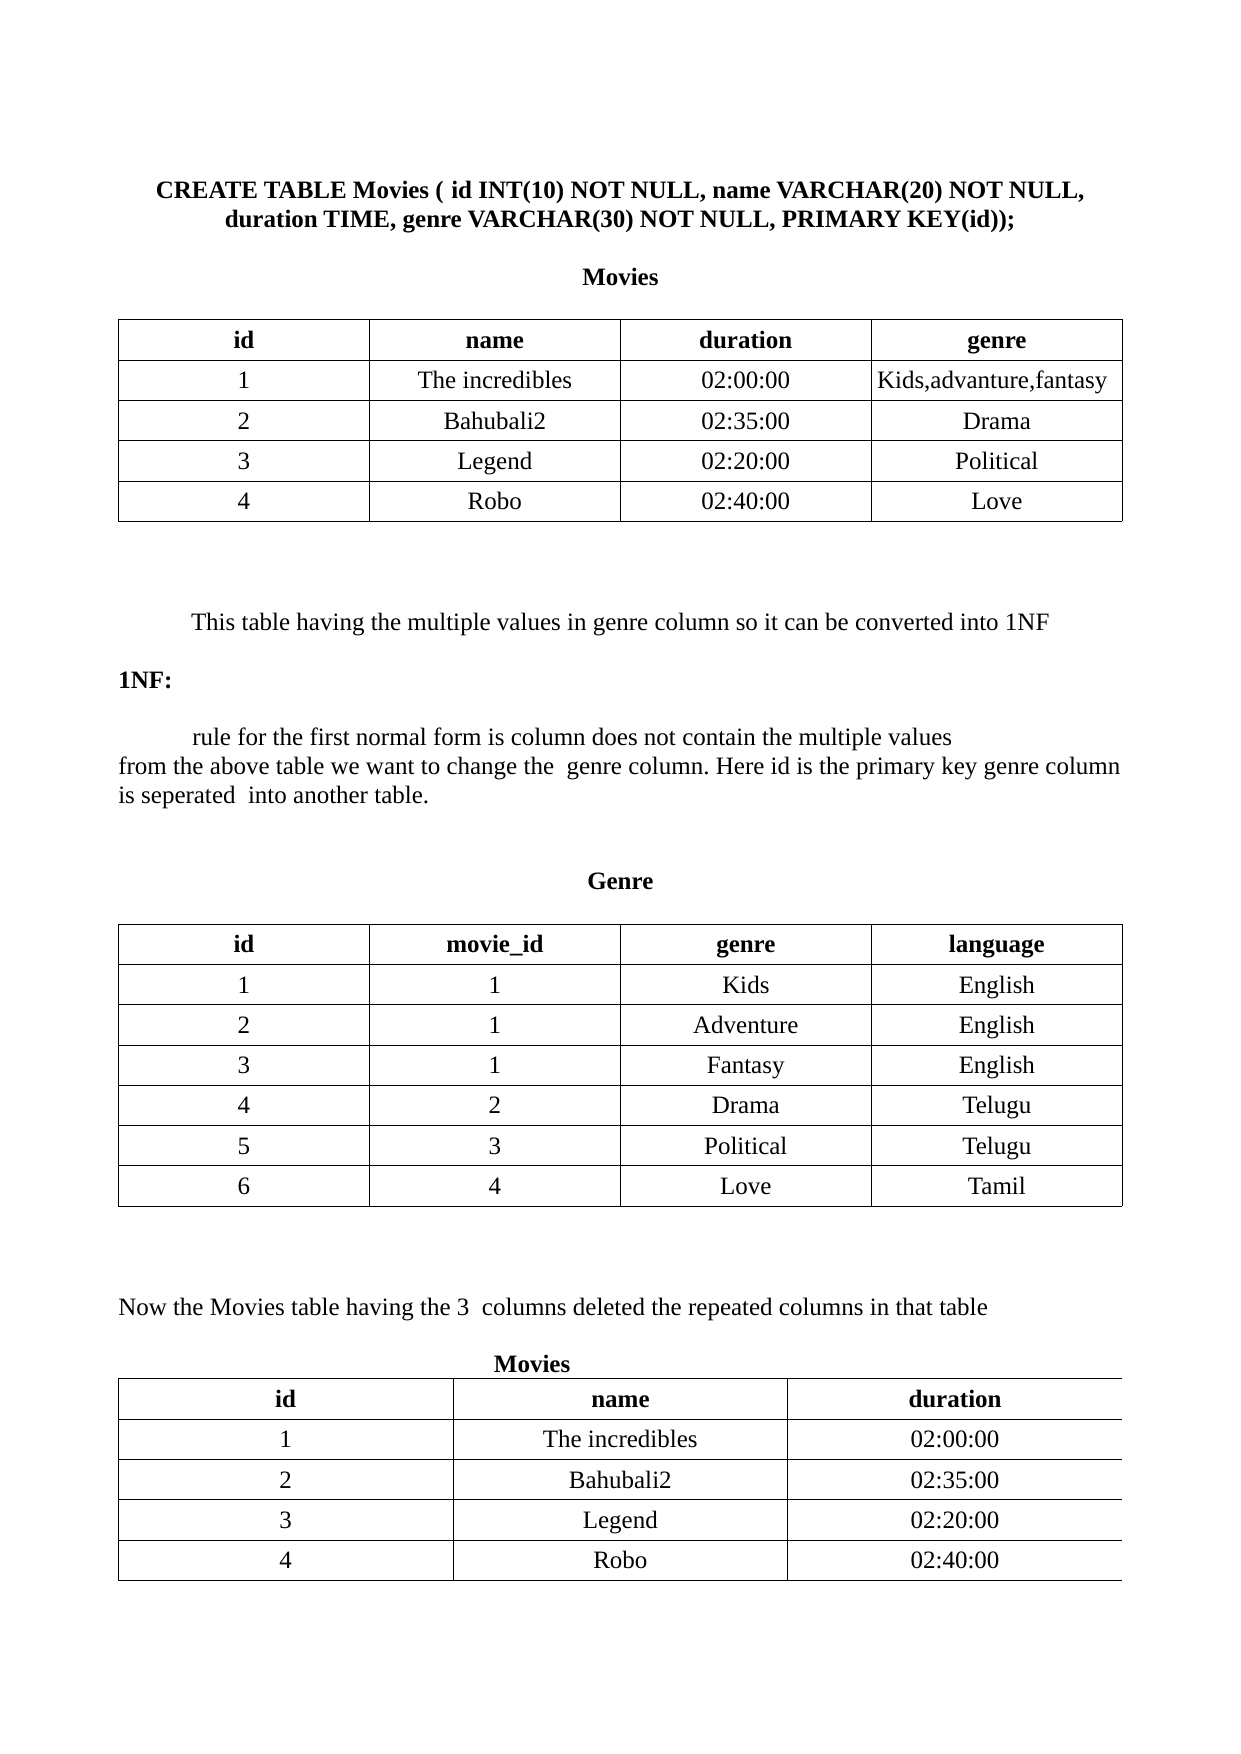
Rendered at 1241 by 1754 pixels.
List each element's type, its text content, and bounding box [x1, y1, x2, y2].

table_cell Love [621, 1166, 871, 1206]
table_cell 02:35:00 [788, 1460, 1122, 1499]
table_cell 1 [119, 361, 369, 400]
table_cell 3 [119, 1500, 453, 1539]
table_cell 2 [119, 401, 369, 440]
table_cell 02:40:00 [621, 482, 871, 521]
table_cell 02:00:00 [788, 1420, 1122, 1459]
table_cell Love [872, 482, 1122, 521]
table_cell 4 [119, 482, 369, 521]
table_cell 1 [370, 1005, 620, 1044]
table_cell 1 [119, 1420, 453, 1459]
text from the above table we want to change the genre column. Here id is the primary key genre column is seperated into another table. [118, 751, 1122, 808]
text Movies [118, 1349, 1122, 1378]
table_cell Telugu [872, 1126, 1122, 1165]
table_cell 1 [119, 965, 369, 1004]
text Now the Movies table having the 3 columns deleted the repeated columns in that table [118, 1292, 1122, 1321]
table_cell Telugu [872, 1086, 1122, 1125]
table_cell 3 [119, 441, 369, 481]
table_cell 02:20:00 [788, 1500, 1122, 1539]
table_header name [454, 1379, 787, 1419]
table_cell English [872, 1005, 1122, 1044]
table_cell 2 [370, 1086, 620, 1125]
table_cell Political [621, 1126, 871, 1165]
table_cell English [872, 965, 1122, 1004]
table_cell Political [872, 441, 1122, 481]
text rule for the first normal form is column does not contain the multiple values [118, 722, 1122, 751]
table_cell Drama [872, 401, 1122, 440]
table_cell 02:20:00 [621, 441, 871, 481]
table_cell Bahubali2 [454, 1460, 787, 1499]
table_header duration [788, 1379, 1122, 1419]
table_cell 4 [370, 1166, 620, 1206]
table_cell 1 [370, 1046, 620, 1085]
table_header name [370, 320, 620, 360]
table_cell Adventure [621, 1005, 871, 1044]
table_cell 3 [370, 1126, 620, 1165]
table_cell Kids [621, 965, 871, 1004]
table_cell 02:40:00 [788, 1541, 1122, 1580]
table_cell 4 [119, 1541, 453, 1580]
text Movies [118, 262, 1122, 291]
table_cell Kids,advanture,fantasy [872, 361, 1122, 400]
table_header id [119, 320, 369, 360]
table_cell 2 [119, 1460, 453, 1499]
table_cell 02:35:00 [621, 401, 871, 440]
table_cell 02:00:00 [621, 361, 871, 400]
text CREATE TABLE Movies ( id INT(10) NOT NULL, name VARCHAR(20) NOT NULL, duration TIME, genre VARCHAR(30) NOT NULL, PRIMARY KEY(id)); [118, 176, 1122, 233]
text This table having the multiple values in genre column so it can be converted into 1NF [118, 607, 1122, 636]
table_cell Bahubali2 [370, 401, 620, 440]
table_cell 6 [119, 1166, 369, 1206]
table_cell Legend [370, 441, 620, 481]
table_header genre [872, 320, 1122, 360]
table_cell The incredibles [454, 1420, 787, 1459]
table_cell The incredibles [370, 361, 620, 400]
table_header duration [621, 320, 871, 360]
table_cell Drama [621, 1086, 871, 1125]
text 1NF: [118, 665, 1122, 693]
table_cell 5 [119, 1126, 369, 1165]
table_cell 4 [119, 1086, 369, 1125]
table_header language [872, 925, 1122, 964]
table_cell Fantasy [621, 1046, 871, 1085]
table_cell Tamil [872, 1166, 1122, 1206]
table_header genre [621, 925, 871, 964]
table_cell Robo [454, 1541, 787, 1580]
table_cell 1 [370, 965, 620, 1004]
table_cell Robo [370, 482, 620, 521]
table_cell 2 [119, 1005, 369, 1044]
table_cell 3 [119, 1046, 369, 1085]
table_header id [119, 925, 369, 964]
table_header movie_id [370, 925, 620, 964]
table_cell English [872, 1046, 1122, 1085]
table_header id [119, 1379, 453, 1419]
table_cell Legend [454, 1500, 787, 1539]
text Genre [118, 866, 1122, 895]
